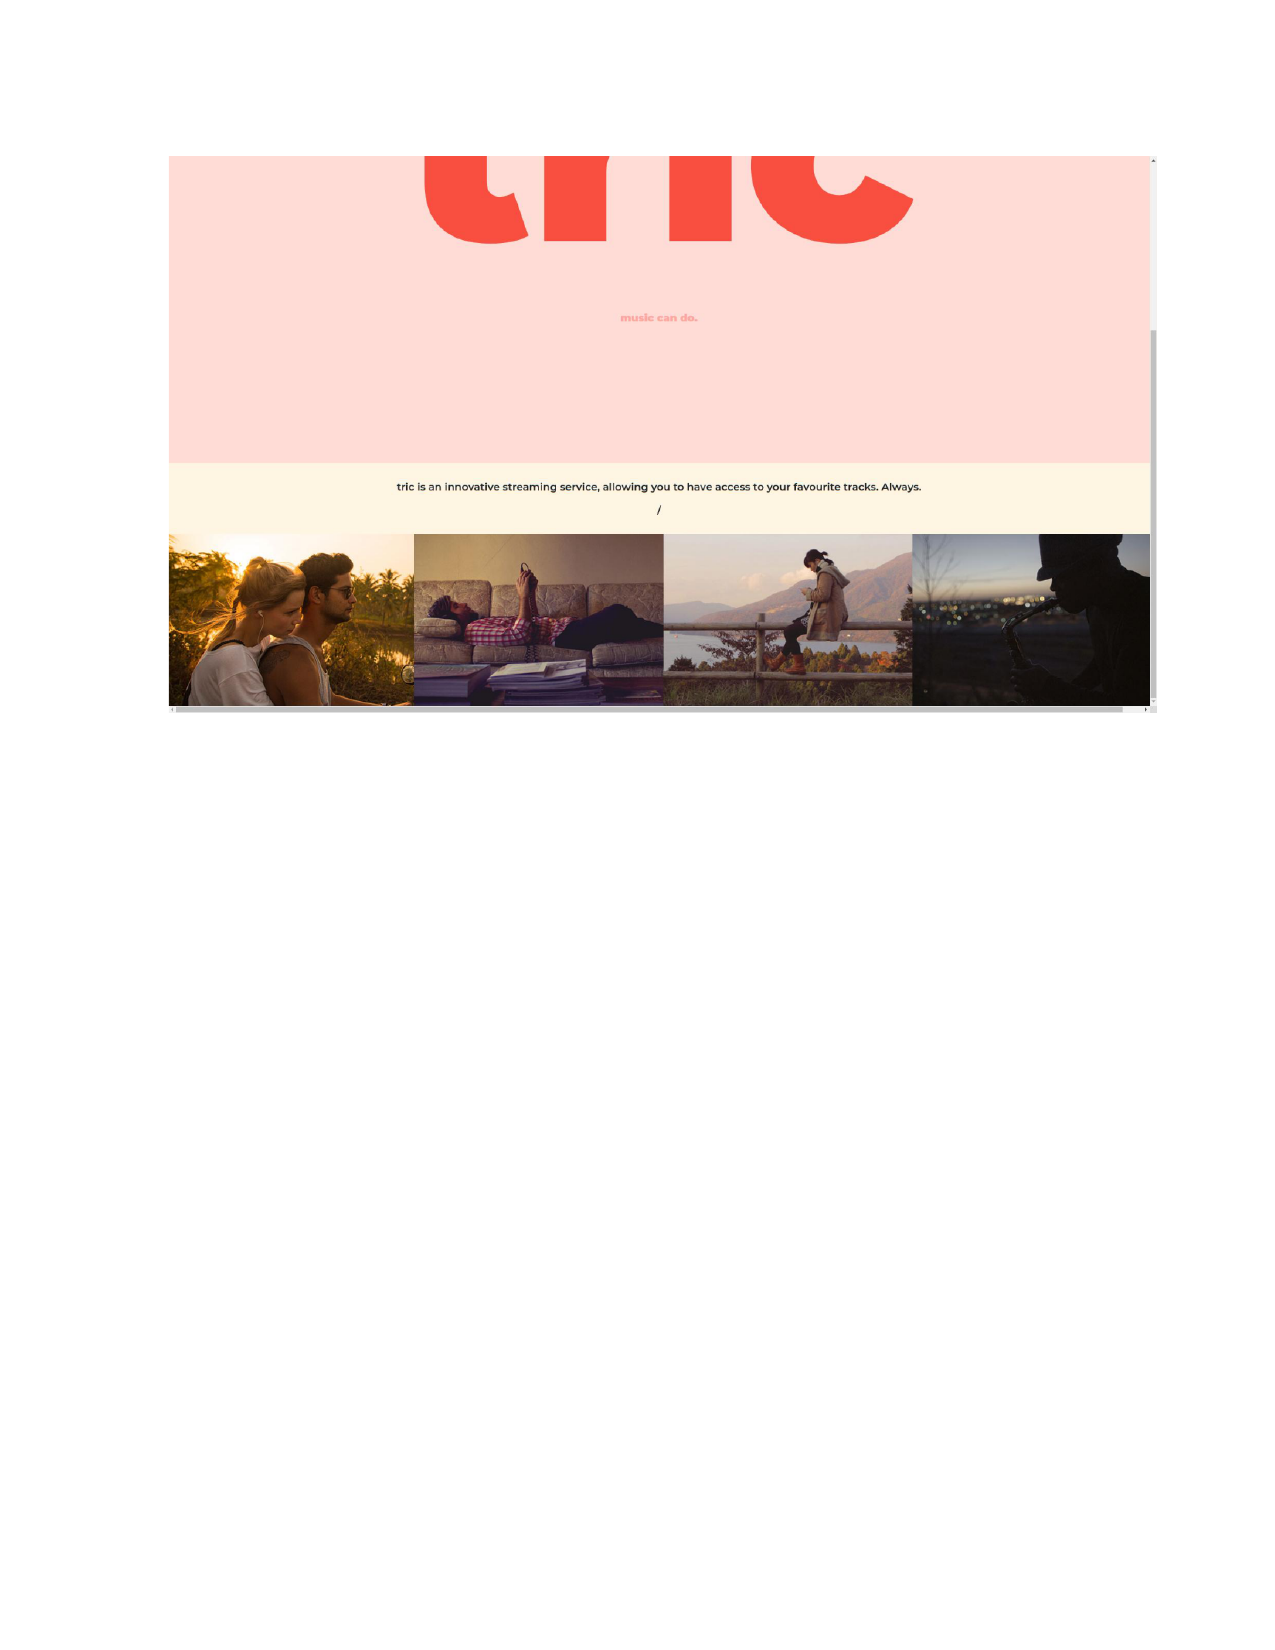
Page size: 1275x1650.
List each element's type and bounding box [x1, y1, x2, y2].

picture [168, 156, 1157, 713]
